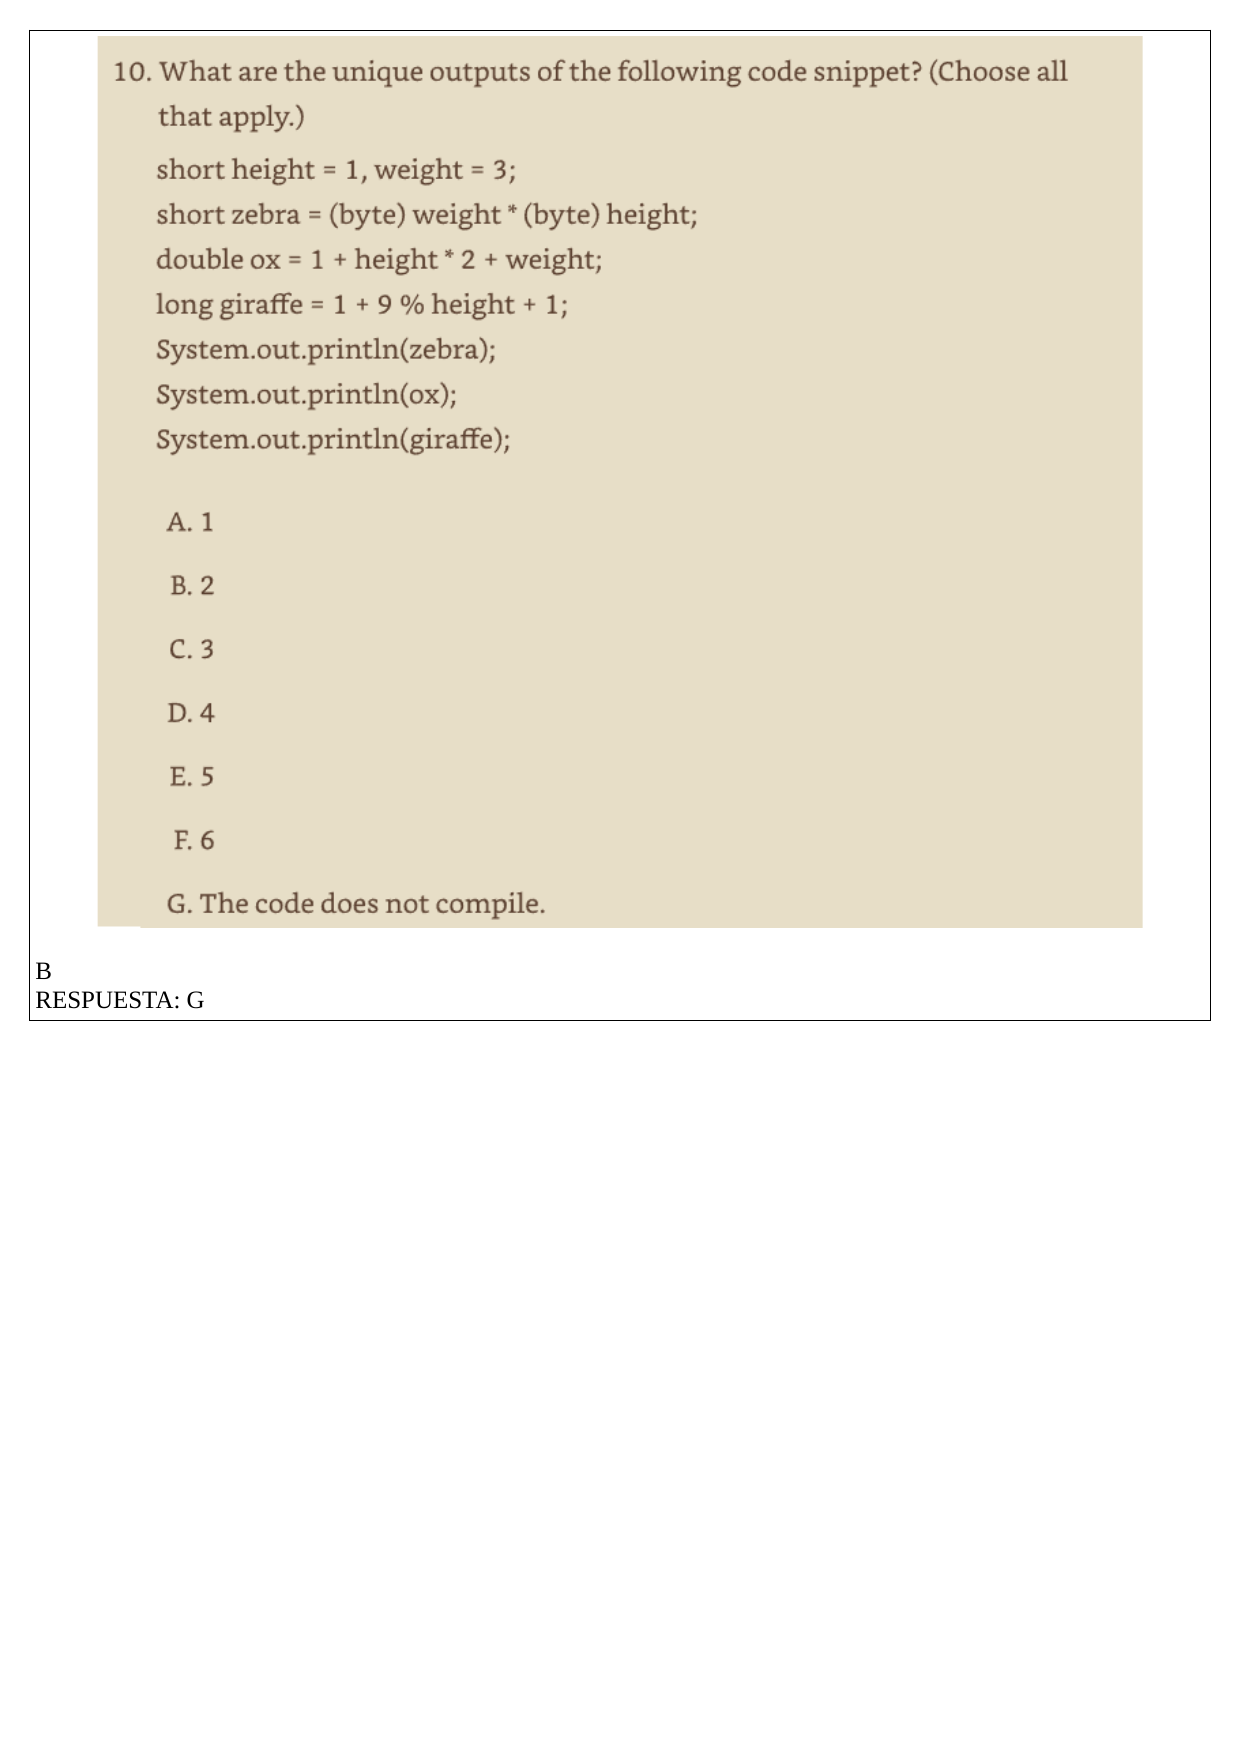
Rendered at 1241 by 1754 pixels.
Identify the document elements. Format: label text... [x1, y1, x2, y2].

picture [97, 36, 1143, 928]
table_cell B RESPUESTA: G [30, 31, 1210, 1019]
